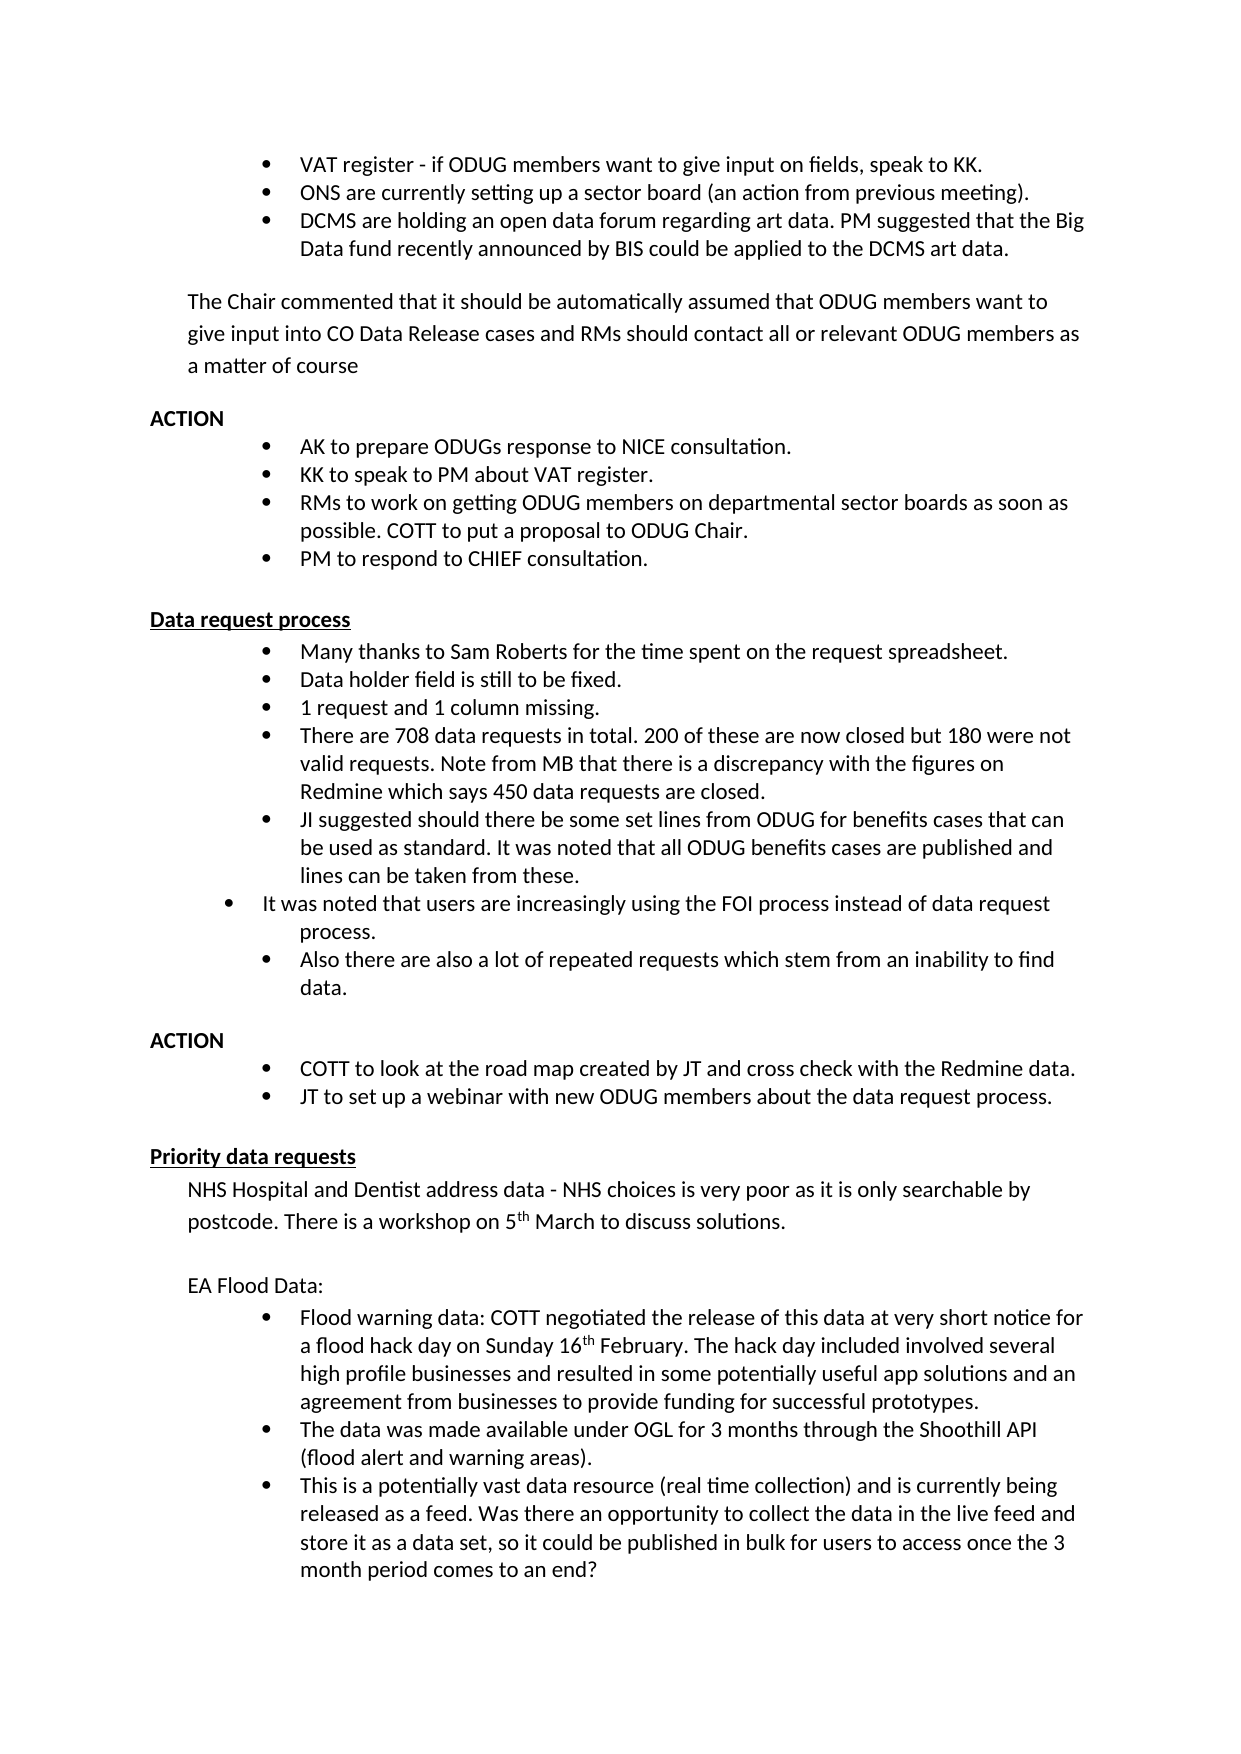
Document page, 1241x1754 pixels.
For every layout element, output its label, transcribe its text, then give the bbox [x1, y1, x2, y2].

list There are 708 data requests in total. 200 of these are now closed but 180 were not valid requests. Note from MB that there is a discrepancy with the figures on Redmine which says 450 data requests are closed. [262, 721, 1090, 805]
list JI suggested should there be some set lines from ODUG for benefits cases that can be used as standard. It was noted that all ODUG benefits cases are published and lines can be taken from these. [262, 805, 1090, 889]
list Data holder field is still to be fixed. [262, 665, 1090, 693]
text NHS Hospital and Dentist address data - NHS choices is very poor as it is only searchable by postcode. There is a workshop on 5th March to discuss solutions. [187, 1175, 1090, 1235]
list 1 request and 1 column missing. [262, 693, 1090, 721]
text ACTION [150, 404, 1090, 432]
list JT to set up a webinar with new ODUG members about the data request process. [262, 1082, 1090, 1110]
list VAT register - if ODUG members want to give input on fields, speak to KK. [262, 150, 1090, 178]
list KK to speak to PM about VAT register. [262, 461, 1090, 488]
list This is a potentially vast data resource (real time collection) and is currently being released as a feed. Was there an opportunity to collect the data in the live feed and store it as a data set, so it could be published in bulk for users to access once the 3 month period comes to an end? [262, 1472, 1090, 1584]
list COTT to look at the road map created by JT and cross check with the Redmine data. [262, 1054, 1090, 1082]
list AK to prepare ODUGs response to NICE consultation. [262, 432, 1090, 461]
list It was noted that users are increasingly using the FOI process instead of data request process. [225, 889, 1090, 945]
list ONS are currently setting up a sector board (an action from previous meeting). [262, 178, 1090, 206]
text Priority data requests [150, 1142, 1090, 1171]
text The Chair commented that it should be automatically assumed that ODUG members want to give input into CO Data Release cases and RMs should contact all or relevant ODUG members as a matter of course [187, 287, 1090, 379]
text ACTION [150, 1026, 1090, 1054]
list Also there are also a lot of repeated requests which stem from an inability to find data. [262, 945, 1090, 1001]
text Data request process [150, 605, 1090, 633]
list Flood warning data: COTT negotiated the release of this data at very short notice for a flood hack day on Sunday 16th February. The hack day included involved several high profile businesses and resulted in some potentially useful app solutions and an agreement from businesses to provide funding for successful prototypes. [262, 1303, 1090, 1416]
list The data was made available under OGL for 3 months through the Shoothill API (flood alert and warning areas). [262, 1416, 1090, 1472]
list DCMS are holding an open data forum regarding art data. PM suggested that the Big Data fund recently announced by BIS could be applied to the DCMS art data. [262, 206, 1090, 262]
list Many thanks to Sam Roberts for the time spent on the request spreadsheet. [262, 637, 1090, 665]
text EA Flood Data: [187, 1271, 1090, 1299]
list PM to respond to CHIEF consultation. [262, 544, 1090, 573]
list RMs to work on getting ODUG members on departmental sector boards as soon as possible. COTT to put a proposal to ODUG Chair. [262, 488, 1090, 544]
